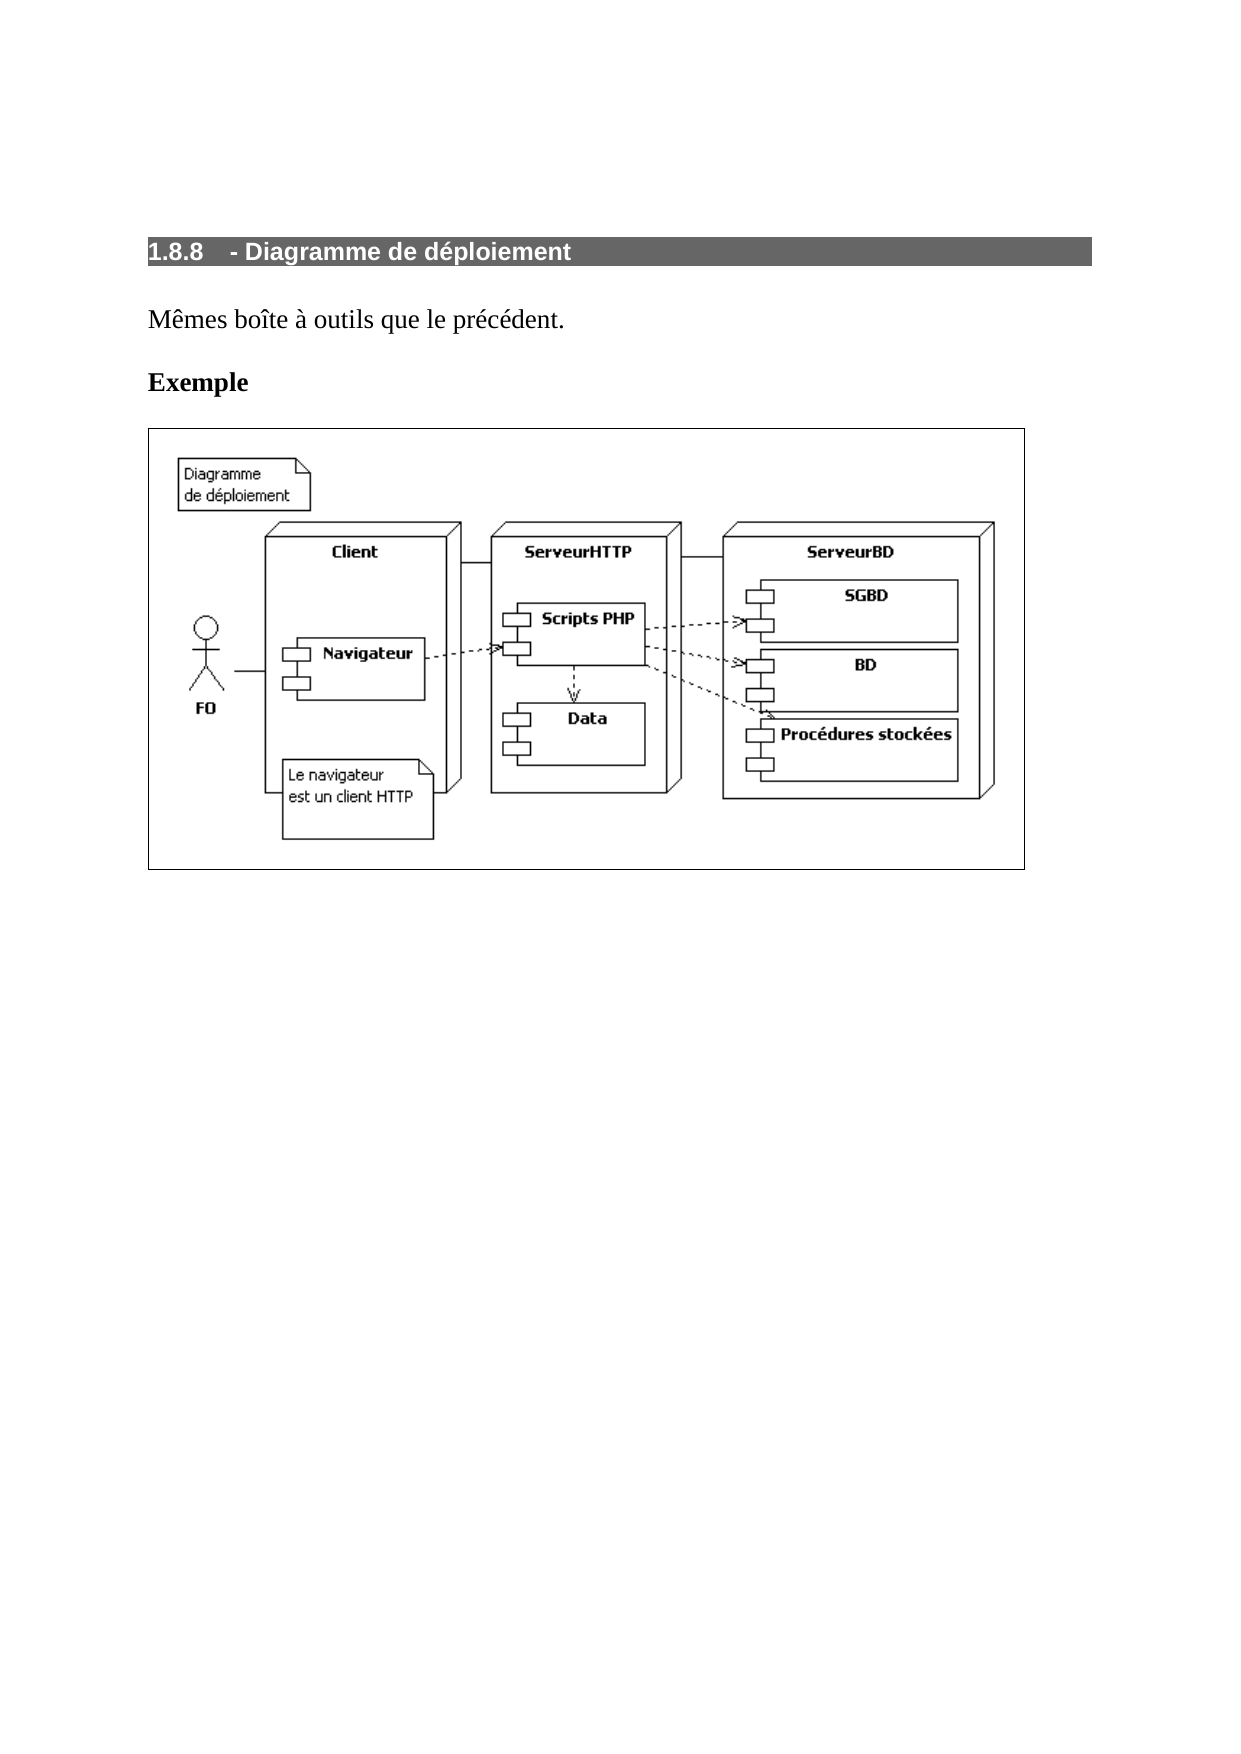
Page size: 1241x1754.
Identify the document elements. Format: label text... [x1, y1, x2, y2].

text Exemple [148, 366, 1092, 397]
picture [149, 429, 1024, 869]
subtitle - Diagramme de déploiement [148, 237, 1092, 266]
text Mêmes boîte à outils que le précédent. [148, 303, 1092, 335]
